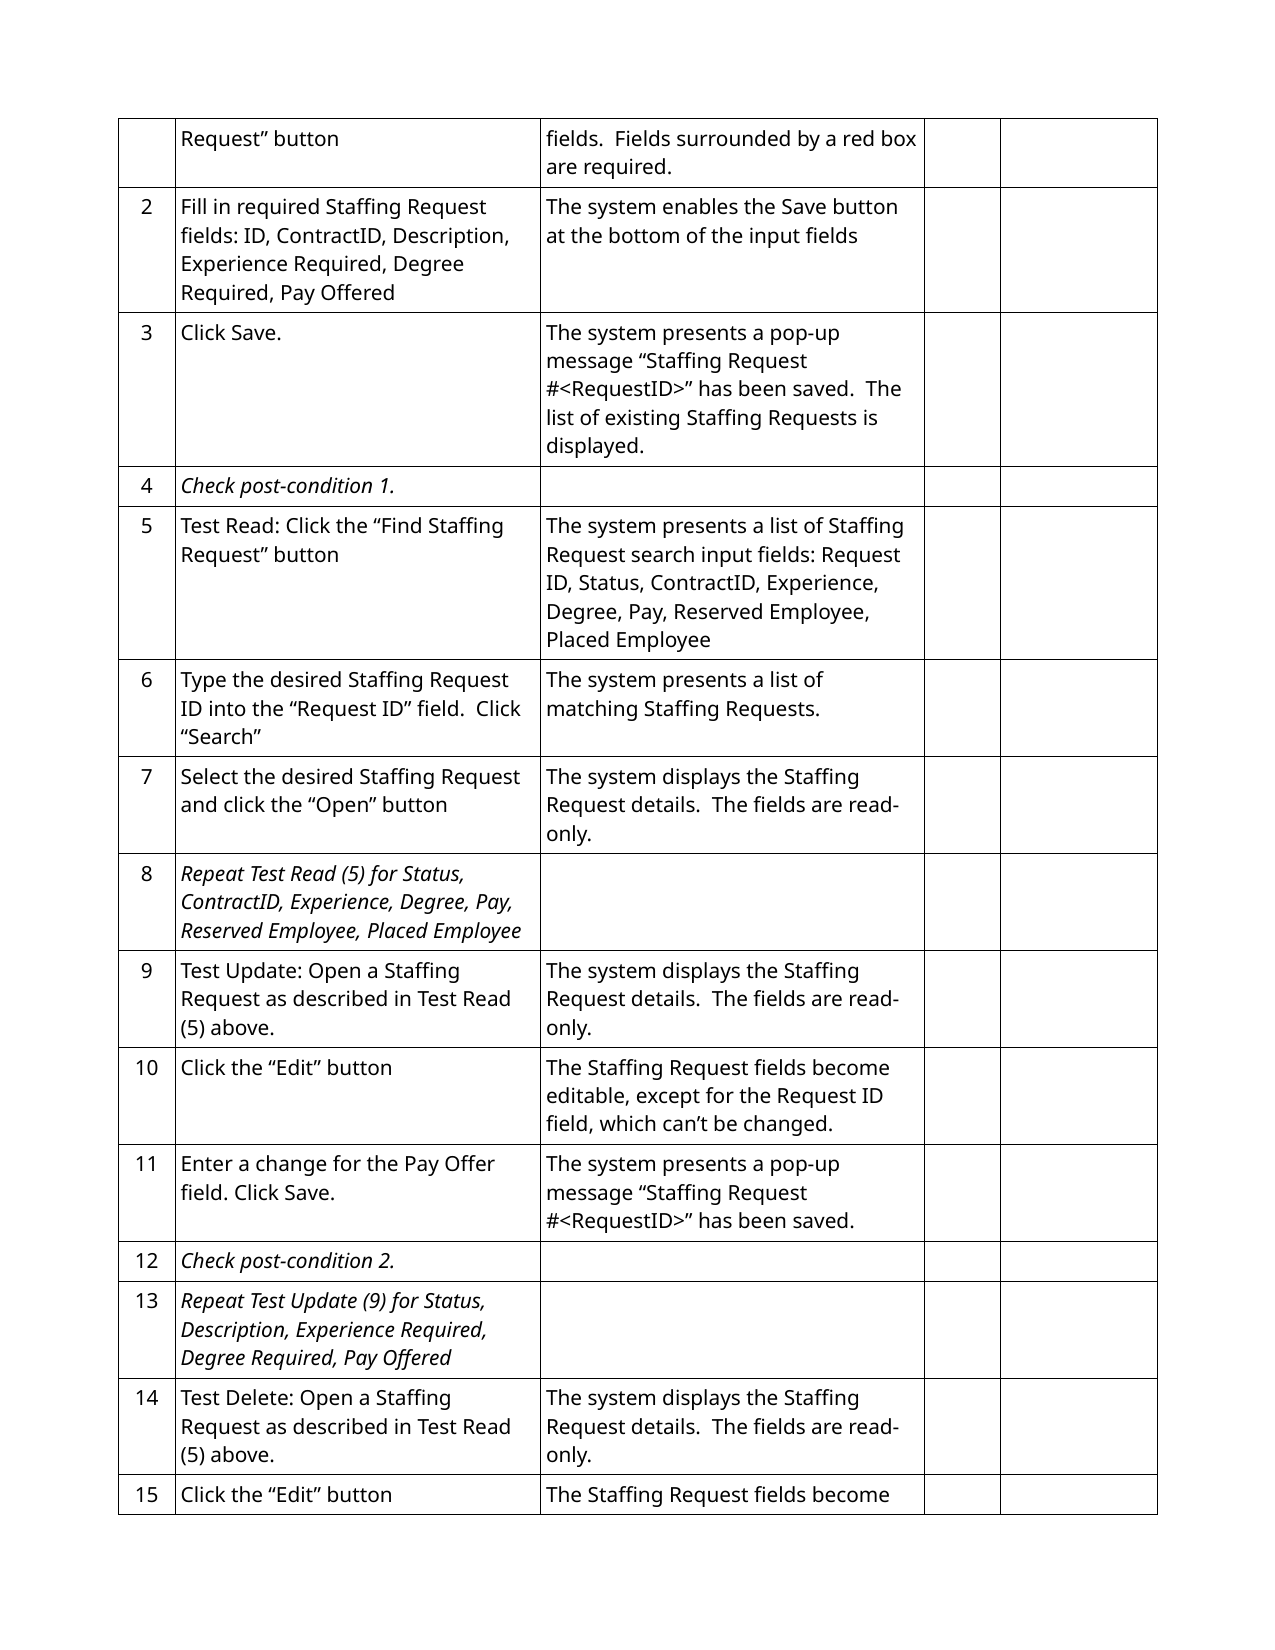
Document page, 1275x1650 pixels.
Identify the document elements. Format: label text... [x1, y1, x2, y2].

table_cell [1001, 119, 1157, 187]
table_cell [541, 1282, 924, 1377]
table_cell [925, 1242, 1000, 1281]
table_cell [925, 1379, 1000, 1474]
table_cell [541, 1242, 924, 1281]
table_cell [1001, 188, 1157, 312]
table_cell Test Delete: Open a Staffing Request as described in Test Read (5) above. [176, 1379, 540, 1474]
table_cell [925, 188, 1000, 312]
table_cell 10 [119, 1048, 175, 1144]
table_cell 14 [119, 1379, 175, 1474]
table_cell [541, 467, 924, 506]
table_cell 7 [119, 757, 175, 853]
table_cell [1001, 467, 1157, 506]
table_cell [1001, 854, 1157, 950]
table_cell The system displays the Staffing Request details. The fields are read-only. [541, 951, 924, 1047]
table_cell 11 [119, 1145, 175, 1241]
table_cell [1001, 1379, 1157, 1474]
table_cell Test Read: Click the “Find Staffing Request” button [176, 507, 540, 659]
table_cell The Staffing Request fields become [541, 1475, 924, 1514]
table_cell [1001, 1145, 1157, 1241]
table_cell 8 [119, 854, 175, 950]
table_cell 12 [119, 1242, 175, 1281]
table_cell 9 [119, 951, 175, 1047]
table_cell [1001, 1475, 1157, 1514]
table_cell [1001, 1242, 1157, 1281]
table_cell [925, 757, 1000, 853]
table_cell The system presents a pop-up message “Staffing Request #<RequestID>” has been saved. [541, 1145, 924, 1241]
table_cell [925, 854, 1000, 950]
table_cell [1001, 757, 1157, 853]
table_cell Click the “Edit” button [176, 1475, 540, 1514]
table_cell [1001, 660, 1157, 756]
table_cell 13 [119, 1282, 175, 1377]
table_cell The Staffing Request fields become editable, except for the Request ID field, which can’t be changed. [541, 1048, 924, 1144]
table_cell Type the desired Staffing Request ID into the “Request ID” field. Click “Search” [176, 660, 540, 756]
table_cell [925, 507, 1000, 659]
table_cell 6 [119, 660, 175, 756]
table_cell The system enables the Save button at the bottom of the input fields [541, 188, 924, 312]
table_cell [925, 313, 1000, 466]
table_cell The system presents a list of matching Staffing Requests. [541, 660, 924, 756]
table_cell [1001, 951, 1157, 1047]
table_cell Check post-condition 2. [176, 1242, 540, 1281]
table_cell [541, 854, 924, 950]
table_cell Repeat Test Read (5) for Status, ContractID, Experience, Degree, Pay, Reserved Employee, Placed Employee [176, 854, 540, 950]
table_cell Select the desired Staffing Request and click the “Open” button [176, 757, 540, 853]
table_cell [925, 467, 1000, 506]
table_cell [1001, 1282, 1157, 1377]
table_cell [925, 660, 1000, 756]
table_cell [925, 119, 1000, 187]
table_cell Check post-condition 1. [176, 467, 540, 506]
table_cell The system displays the Staffing Request details. The fields are read-only. [541, 757, 924, 853]
table_cell [925, 1048, 1000, 1144]
table_cell 15 [119, 1475, 175, 1514]
table_cell [119, 119, 175, 187]
table_cell The system displays the Staffing Request details. The fields are read-only. [541, 1379, 924, 1474]
table_cell [925, 951, 1000, 1047]
table_cell Fill in required Staffing Request fields: ID, ContractID, Description, Experience Required, Degree Required, Pay Offered [176, 188, 540, 312]
table_cell The system presents a list of Staffing Request search input fields: Request ID, Status, ContractID, Experience, Degree, Pay, Reserved Employee, Placed Employee [541, 507, 924, 659]
table_cell [1001, 507, 1157, 659]
table_cell 3 [119, 313, 175, 466]
table_cell [1001, 1048, 1157, 1144]
table_cell Click the “Edit” button [176, 1048, 540, 1144]
table_cell Test Update: Open a Staffing Request as described in Test Read (5) above. [176, 951, 540, 1047]
table_cell [925, 1475, 1000, 1514]
table_cell 4 [119, 467, 175, 506]
table_cell Repeat Test Update (9) for Status, Description, Experience Required, Degree Required, Pay Offered [176, 1282, 540, 1377]
table_cell fields. Fields surrounded by a red box are required. [541, 119, 924, 187]
table_cell 2 [119, 188, 175, 312]
table_cell 5 [119, 507, 175, 659]
table_cell Click Save. [176, 313, 540, 466]
table_cell [1001, 313, 1157, 466]
table_cell [925, 1282, 1000, 1377]
table_cell [925, 1145, 1000, 1241]
table_cell Enter a change for the Pay Offer field. Click Save. [176, 1145, 540, 1241]
table_cell Request” button [176, 119, 540, 187]
table_cell The system presents a pop-up message “Staffing Request #<RequestID>” has been saved. The list of existing Staffing Requests is displayed. [541, 313, 924, 466]
